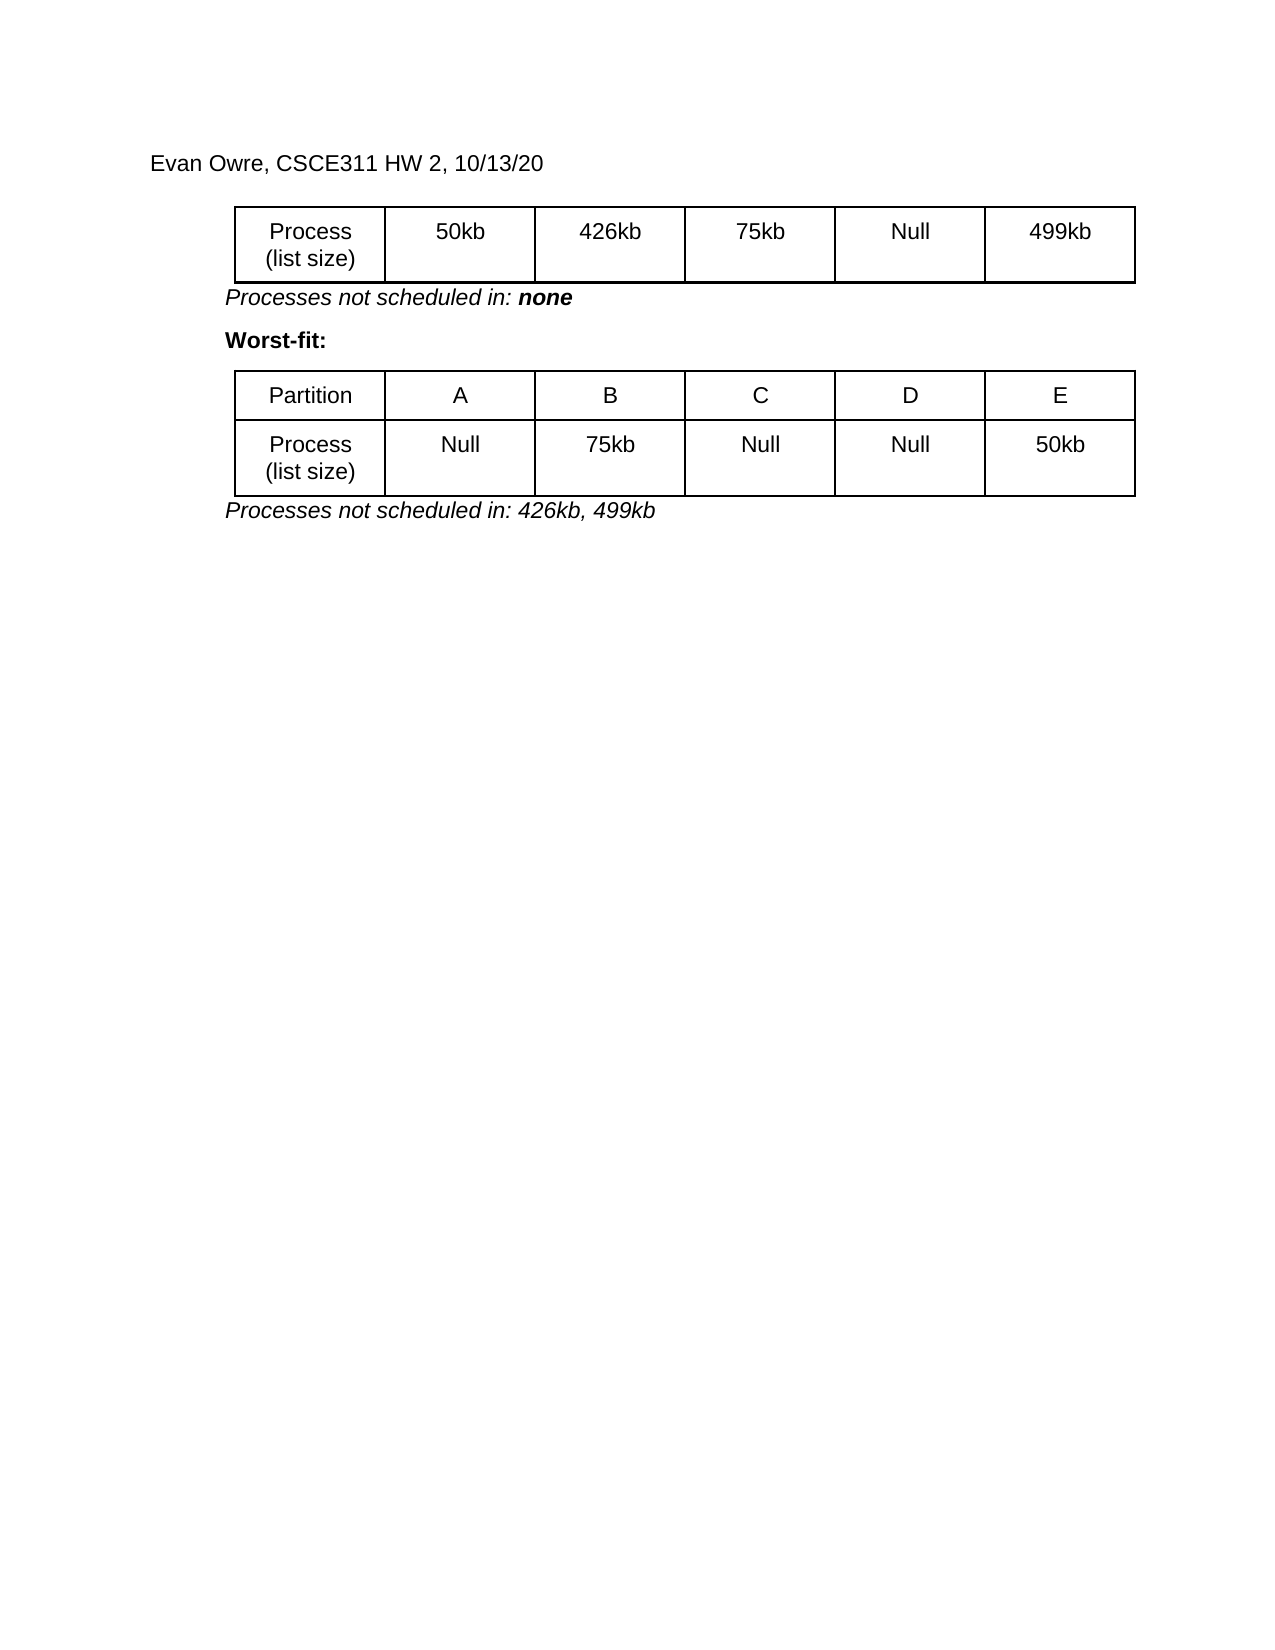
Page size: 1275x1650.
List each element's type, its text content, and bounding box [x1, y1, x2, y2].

table_cell Process (list size) [236, 208, 384, 281]
table_header E [986, 372, 1134, 419]
text Processes not scheduled in: 426kb, 499kb [150, 497, 1125, 523]
table_header B [536, 372, 684, 419]
table_cell 50kb [386, 208, 534, 281]
table_cell 499kb [986, 208, 1134, 281]
table_header C [686, 372, 834, 419]
table_cell 50kb [986, 421, 1134, 494]
table_cell Null [836, 208, 984, 281]
table_cell Null [386, 421, 534, 494]
table_cell 426kb [536, 208, 684, 281]
table_header D [836, 372, 984, 419]
table_cell 75kb [536, 421, 684, 494]
table_header Partition [236, 372, 384, 419]
table_cell Null [686, 421, 834, 494]
table_cell Null [836, 421, 984, 494]
text Worst-fit: [150, 327, 1125, 353]
text Processes not scheduled in: none [150, 283, 1125, 310]
table_header A [386, 372, 534, 419]
table_cell 75kb [686, 208, 834, 281]
table_cell Process (list size) [236, 421, 384, 494]
